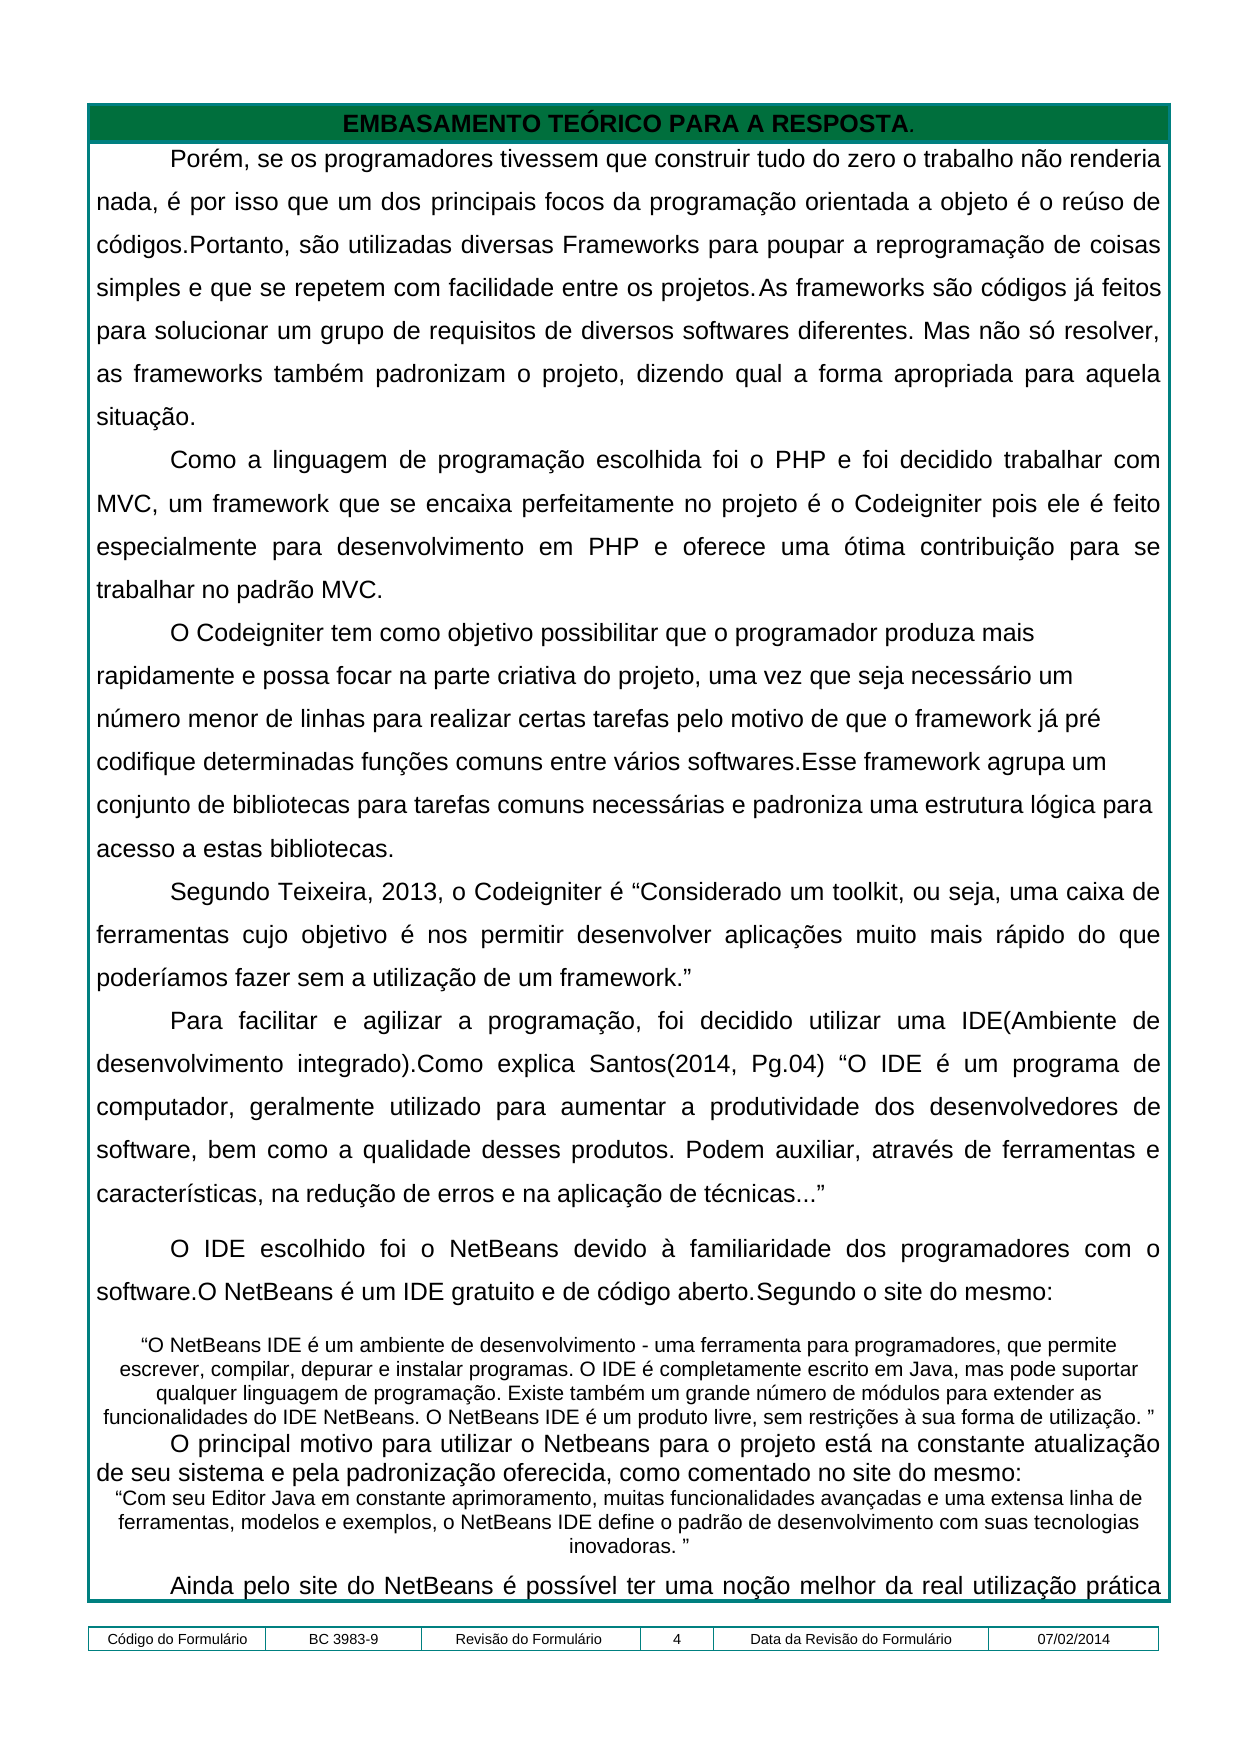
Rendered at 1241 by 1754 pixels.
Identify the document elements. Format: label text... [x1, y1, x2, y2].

table_header EMBASAMENTO TEÓRICO PARA A RESPOSTA. [90, 106, 1168, 140]
table_cell O projeto será realizado em prol da Fundação Ecológica e Zoobotânica de Brusque-SC, também conhecida como Parque Ecológico, Zoobotânico Padre Raulino Reitz ou apenas como Zoobotânico, foi inaugurado no dia 19 de setembro de 1992. No início a fundação contava apenas com 39 recintos, em sua maior parte aves, e com uma área de 120Km² em meio a mata nativa. Em 2009 a fundação obteve uma autorização para poder manejar 64 espécies diferentes de animais. Atualmente expõe 150 animais de 64 espécies entre répteis, aves e mamíferos, nativos da região, assim como espécies exóticas. Anualmente a fundação atende em média 40.000 alunos da região, gerando educação informal, visando a consciência ambiental. Fonte:http://www.radiocidadeam.com.br/noticias/novidades-no-zoobotanico-em-setembro.html, Acesso em: 27/03/2014 Mesmo com essa magnitude, a fundação não possui nenhum tipo de software(programa de computador) para auxiliar em seu plano de manejo, e essa foi a motivação para o desenvolvimento do projeto. O primeiro passo que deve ser dado em um projeto de software é a elicitação, pois, como diz Aramos,2009 “Cabe à elicitação a tarefa de identificar os fatos que compõem os requisitos do Sistema, de forma a prover o mais correto e mais completo entendimento do que é demandado daquele software”.Ou seja,é o pontapé inicial.A partir da fase de elicitação é que será definido o que terá que ser desenvolvido para suprir as necessidades do cliente, sem ela é muito difícil produzir um software que atenda as necessidades do cliente.Existem várias técnicas de fazer a elicitação de um projeto, tais como: Entrevista, Leitura de documentos, questionários, análise de protocolos, entre outras. A técnica escolhida para extrair dados do cliente, ou seja, do parque Zoobotânico foi a pesquisa de campo.Nessa técnica o analista vai até o local onde será implantado o software a fim de entender como funciona o negócio, identificando os problemas existentes. Para auxiliar na análise de requisitos foram utilizados dois diagramas da UML, o diagrama de caso de uso e o diagrama de classe.UML significa Unified Modeling Language ou linguagem de modelagem unificada.Ou seja, tem como objetivo estabelecer um linguagem padrão(unificada) de modelagem de dados para que qualquer desenvolvedor, seja ele de qualquer linguagem, consiga visualizar e interpretar qualquer diagrama UML e assim entender o projeto. A modelagem de dados feita pelos diagramas UML é essencial para se fazer uma elicitação de qualidade e garantir o entendimento de todos os participantes do projeto, como afirma Rosa, 2014: “Modelagem de software é a atividade de construir modelos que expliquem as características ou o comportamento de um software ou de um sistema de software. Na construção do software os modelos podem ser usados na identificação das características e funcionalidades que o software deverá prover (análise de requisitos), e no planejamento de sua construção. Frequentemente a modelagem de software usa algum tipo de notação gráfica e são apoiados pelo uso de ferramentas”. Os diagramas UML são recursos muito utilizados em processos de desenvolvimento de software tradicionais, como o RUP(Rational Unified Process).O primeiro utilizado no projeto do Zoobotânico foi o diagrama de caso de uso.Esse diagrama descreve as funcionalidades de um programa narrando o que cada ator (usuário do sistema) poderá fazer no programa.Os atores são representados por bonecos e os casos de uso por elipses. A seguir está o diagrama de casos de uso que resume basicamente o funcionamento do software.Existirão três tipos de usuários com diferentes permissões: o Administrador, o veterinário e o Técnico.Conforme ilustrado abaixo, o administrador está no topo da hierarquia, portanto assume todas as funções dos demais usuários além de poder executar as funções restritas a ele, que no caso são voltadas ao gerenciamento dos demais usuários, recintos e exclusão de informações.O administrador será o único que poderá cadastrar e editar recintos, cadastrar e editar outros usuários como também tem a permissão de excluir um animal e uma espécie.Já o Veterinário pode fazer tudo o que um técnico(funcionário comum) pode fazer, distinguindo -se apenas pelo fato de que ele pode editar o histórico clínico de um animal.Resta ao técnico efetuar o cadastro e edição de espécies e animais, buscar(listar) animais, espécies, recintos e histórico veterinário. Fonte: Elaborado pelos autores. O segundo diagrama utilizado foi o diagrama de classes.Esse diagrama tem como principal objetivo fazer a especificação de um sistema orientado a objetos, sendo assim um dos mais utilizados na UML.Ele descreve da forma mais aproximada a estrutura do código de um programa, mostrando o conjunto de classes com seus atributos e métodos e o relacionamento entre as classes. Para entendê-lo melhor, deve-se ter uma noção de programação orientada a objetos(POO), que consiste em tentar assimilar os objetos do mundo real com o mundo digital.Na POO utiliza-se classes, que definem os atributos e métodos dos objetos.Por exemplo, existe uma classe Cachorro que possuí atributos como cor do pelo e cor dos olhos, como também métodos(ações) de latir e andar.Então cria-se um objeto com o nome de Rex e diz-se que Rex é do tipo Cachorro, a partir desse momento Rex(objeto) passa a ser uma instância da classe(Cachorro). Além disso, outras características da POO são a reutilização de código e a questão da organização dividindo o código em classes.Para auxiliar na programação orientada a objetos criou-se o seguinte diagrama de classes: Fonte: Elaborado pelos autores. Cada item esta representado por números em vermelho na imagem. Item 1- Animal: Nome da classe. Item 2- São os atributos que a classe 'Animal' ira possuir; '-' significa que é privada e não pode ser visualizado dentro da classe animal, seguido do nome do atributo e então o tipo de dado que ele receberá, podendo ser 'string' que são textos, 'char' apenas um caractere, 'DATE' uma data, 'INT' números inteiros e 'BLOB' qualquer tipo de dado. Item 3- São as funções da classe; '+' significa que a função é publica e pode ser chamada em qualquer outra parte do projeto, após isso vem o nome da função. 'Void' significa que a função não retorna valor binário, apenas executa a ação. Item 4- Relacionamento entre duas classes, no caso 'Animal' e 'Espécie'. O número um e a letra 'n' determinam que a classe 'Animal' esta ligada a uma única 'Espécie', já a classe 'Espécie' esta ligadas a tantos Animais quão necessário. Item 5- Relacionamento entre as classes 'Animal' e 'Recinto'. Um recinto pode conter vários animais, mas um animal só pode estar em um recinto. Item 6- Faz uma conexão entre as classes 'Animal' e 'infoVeterinario' com 'Observação' e 'Usuário'. Tal ligação faz com que um animal tenha ligação com apenar um 'infoVeterinario' mas com tantas observações quão o necessário, e também que cada uma dessas observações tenha apenas um usuário responsável por ela. Logo após a fase de elicitação, pode-se verificar a viabilidade do projeto e o desenvolvimento começa a ser planejado. Foi realizada uma pesquisa de campo no parque Zoobotânico a fim de identificar a real necessidade do mesmo.Dessa forma foi descoberto que a sua carência estava no plano de manejo dos animais, segundo o próprio gerente da fundação, Rodrigo De Souza. O plano de manejo é um documento que toda UC (Unidade de Conservação) deve ter, em no máximo 5 anos após a sua fundação, e deve ser elaborado os objetivos gerais pelas quais ela foi criada. Deve ser elaborado por meio de estudos de várias áreas como do meio físico, biológico e social. Ele estabelece as normas e restrições de ações e uso dos recursos naturais da UC. Muitas vezes determina o zoneamento, caracterizando cada uma de suas áreas e sua finalidade.Nesse caso, o plano de manejo será focado na área biológica, ou seja, como o animal deve ser manuseado. Outro objetivo da pesquisa de campo foi levantar os requisitos para a construção do software.Conversando com os stakeholders do projeto foi observado que, no programa será possível cadastrar um animal e guardar informações importantes para o seu controle, como nome popular, nome científico, espécie, família, origem do animal, número de identificação, necessidades especiais, recinto(jaula) em que o animal se encontra.Assim como um histórico onde será registrado o comportamento do animal, útil para o seu manejo, como por exemplo se o animal não se alimentou será registrado, para que o veterinário possa ter o controle do animal.Também poderá ser cadastrado o funcionário que utilizará o programa sendo que suas permissões dependerão da sua função, e ainda os recintos do Zoobotânico, onde dever ser cadastrados os animais que estão nele, dados da planta e a norma IN169. Quando chega a parte do desenvolvimento precisa-se decidir quais das diversas tecnologias disponíveis atualmente que serão usadas, muitas delas utilizam padrões estabelecidos pela W3C. O W3C(World Wide Web, do inglês Rede Mundial de Computadores) é uma organização mundial que conta com uma equipe em tempo integral e o publico, desenvolvedores, para desenvolverem padrões para a internet. O líder da organização é Tim Berners-Lee (inventor da internet) e Jeffrey Jaffe. Segundo o próprio W3C: “O W3C desenvolve especificações técnicas e orientações através de um processo projetado para maximizar a consenso sobre as recomendações, garantindo qualidades técnicas e editoriais, além de transparentemente alcançar apoio da comunidade de desenvolvedores, do consórcio e do público em geral. “ Na construção do Software é preciso se comunicar com o computador dando utilidade a todos esses dados, para isso é necessário utilizar uma linguagem de programação, que nada mais é um conjunto de código que o computador interpreta e executa uma determinada ação, ou seja,é a forma de interagir com o computador, e assim como na vida real, exitem vários idiomas, cada um com suas próprias características, entretanto todos possuem o mesmo objetivo, a comunicação. Dentre as linguagens de programação que serão utilizadas estão: HTML PHP Javascript CSS HTML5 HTML5(Hypertext Markup Language 5, do inglês linguagem de marcação de hipertexto 5) é a quinta verão da linguagem HTML O grupo W3C define 3 pilares para a internet, um deles é uma linguagem de hipertexto para facilitar a navegação entre fonte de informação, atualmente o HTML5 é essa linguagem. Os hipertextos são um conjunto de arquivos interligados entre si formando uma grande rede de informação. Diferente de um texto normal, como de um livro, em que os assuntos ficam interligados seguidamente, no hipertexto os assuntos são conectados de forma imprecisa, dessa forma a troca de dados fica mais dinâmica. PHP e APACHE PHP(Hypertext Preprocessor do inglês, hipertexto preprocessado) criado por Rasmus Lerdorf em 1995, é uma linguagem script executada por um servidor. Diferente do JavaScript o PHP é utilizado geralmente para programação ao lado do servidor. Além disso o PHP pode ser trabalhado tanto em programação orientada a objeto, como em programação estrutural ou até mesmo em uma mistura dos dois. E não está limitado apenas a gerar apenas HTML, com o PHP também é possível gerar imagens, PDF e animações em Flash. Sua principal vantagem está na enorme lista de banco de dados com o qual o PHP tem suporte, como por exemplo MySQL, SQLite, Oracle, etc. O servidor utilizado será o APACHE, que é de longe o servidor mais utilizado no mundo, diversas pesquisas já compravam isso, como a feita em 2009 pela Netcraft, segundo ela mais de 65% de todos os sites rodavam no servidor APACHE. O APACHE após receber um código em PHP executa um interpretador de PHP que processará todas as informações, como acesso ao banco de dados ou a outros arquivos e então retornar o código em HTML correspondente para apresentar a página descrita em PHP para o APACHE que então ira enviar para o navegador o código HTML pronto para então o navegador poder executá-lo em gerar a página. Para utilizar o APACHE será instalado o XAMPP, rodando em sistema Windows, ou LAMP rodando em sistema Linux, com os principais servidores de código aberto do mercado, como o APACHE para PHP e MySQL para banco de dados. Sua interfase é muito simples, porém pratica e rápida e sem necessidade de se instalar, apenas deve ser descompactado e está pronto para ser usado. JavaScript JavaScrip é uma linguagem dinâmica e orientada a objeto criado por Brendan Eich em 1995 como uma linguagem script client-side(do inglês, script ao lado do cliente). As linguagens script tem como finalidade de ser executada no interior de programas ou outra linguagem. No caso do JavaScript é o navegador responsável por executá-lo realizando interações com o usuário, podendo trocar a cor de certos campos, ou até mesmo realizar certa função do software, após certa ação do usuário. Pode ser escrito junto ao HTML diferenciando por meio das tags “<script>” para iniciar o código em JavaScript e “<\script>” para finalizá-lo. CSS A parte visual do software será desenvolvida em CSS(Cascading Style Sheets, em do inglês Folha de estilo em cascata) uma linguagem que facilita o desenvolvedor gráfico da aplicação por permitir ser escrita tanto em um arquivo a parte dos demais e ser apenas referenciado neles, como pode ser escrito no início de cada arquivo e cada um com um CSS diferente, ainda pode ser feito sempre que criar um elemento na página, ou então utilizando todas as 3 formas. Segundo Pedro Rogério(2007) para futuras manutenções e projetos em camadas é aconselhável que o CSS seja utilizado apenas em arquivos externos. Utilizando CSS é possível trocar atributos como a cor de um determinado elemento, ou grupo de elemento, assim como trocar o tamanho, forma, estilo da letra, etc.Também é possível alterar os atributos sobre certa circunstância como o mouse parado em cima do elemento ou segurando o botão esquerdo do mouse em cima do elemento. Para trabalhar com todas essas tecnologias existem certos padrões de projeto feitos para auxiliar os programadores e o escolhido para esse projeto foi o MVC.O padrão de programação MVC(Modelo Visão e Controle) divide a programação do software em 3 partes, o modelo, a visão e o controle. A visão é a parte que interage com o usuário, recebe informações do usuário e fornece-as para o controlador, que executa a parte lógica do projeto a partir das informações vindas da visão e do modelo, sempre seguindo o plano de negócio da empresa. O modelo é a ponte entre o controle e aplicações externas, como o banco de dados. Por exemplo. O usuário tenta efetuar o login. Após preencher um campo com o e-mail e outro com a senha ele clica em um botão escrito 'Entrar', toda essa parte está na visão tanto os campos como o design da tela. Após clicar no botão 'Entrar', o e-mail como senha e até mesmo o clicar do botão são enviados para o controlador que ira utilizar esses dados para executar uma determinada função e requisitar ao modelo uma determinada ação que ira retornar outros dados para o controle, este ira definir se o login é valido ou não e informar para a visão se o usuário pode ou não ter acesso ao projeto, caso tenha transferi-lo para outra parte da aplicação ou informá-lo que o e-mail ou senha estão inválidos.Ela é aconselhável por facilitar a manutenção, o teste, a atualização do sistema e o desenvolvimento paralelo de qualquer umas das 3 partes. Porém, se os programadores tivessem que construir tudo do zero o trabalho não renderia nada, é por isso que um dos principais focos da programação orientada a objeto é o reúso de códigos.Portanto, são utilizadas diversas Frameworks para poupar a reprogramação de coisas simples e que se repetem com facilidade entre os projetos.As frameworks são códigos já feitos para solucionar um grupo de requisitos de diversos softwares diferentes. Mas não só resolver, as frameworks também padronizam o projeto, dizendo qual a forma apropriada para aquela situação. Como a linguagem de programação escolhida foi o PHP e foi decidido trabalhar com MVC, um framework que se encaixa perfeitamente no projeto é o Codeigniter pois ele é feito especialmente para desenvolvimento em PHP e oferece uma ótima contribuição para se trabalhar no padrão MVC. O Codeigniter tem como objetivo possibilitar que o programador produza mais rapidamente e possa focar na parte criativa do projeto, uma vez que seja necessário um número menor de linhas para realizar certas tarefas pelo motivo de que o framework já pré codifique determinadas funções comuns entre vários softwares.Esse framework agrupa um conjunto de bibliotecas para tarefas comuns necessárias e padroniza uma estrutura lógica para acesso a estas bibliotecas. Segundo Teixeira, 2013, o Codeigniter é “Considerado um toolkit, ou seja, uma caixa de ferramentas cujo objetivo é nos permitir desenvolver aplicações muito mais rápido do que poderíamos fazer sem a utilização de um framework.” Para facilitar e agilizar a programação, foi decidido utilizar uma IDE(Ambiente de desenvolvimento integrado).Como explica Santos(2014, Pg.04) “O IDE é um programa de computador, geralmente utilizado para aumentar a produtividade dos desenvolvedores de software, bem como a qualidade desses produtos. Podem auxiliar, através de ferramentas e características, na redução de erros e na aplicação de técnicas...” O IDE escolhido foi o NetBeans devido à familiaridade dos programadores com o software.O NetBeans é um IDE gratuito e de código aberto.Segundo o site do mesmo: “O NetBeans IDE é um ambiente de desenvolvimento - uma ferramenta para programadores, que permite escrever, compilar, depurar e instalar programas. O IDE é completamente escrito em Java, mas pode suportar qualquer linguagem de programação. Existe também um grande número de módulos para extender as funcionalidades do IDE NetBeans. O NetBeans IDE é um produto livre, sem restrições à sua forma de utilização. ” O principal motivo para utilizar o Netbeans para o projeto está na constante atualização de seu sistema e pela padronização oferecida, como comentado no site do mesmo: “Com seu Editor Java em constante aprimoramento, muitas funcionalidades avançadas e uma extensa linha de ferramentas, modelos e exemplos, o NetBeans IDE define o padrão de desenvolvimento com suas tecnologias inovadoras. ” Ainda pelo site do NetBeans é possível ter uma noção melhor da real utilização prática desse IDE e da possibilidade de adaptá-lo: “Um IDE é muito mais que um editor de texto. O Editor do NetBeans recua linhas, associa palavras e colchetes e realça códigos-fonte sintática e semanticamente. Ele também fornece modelos de código, dicas de codificação e ferramentas de refatoração. O editor suporta várias linguagens, incluindo Java, C/C++, XML, HTML, PHP, Groovy, Javadoc, JavaScript e JSP. Como o editor é extensível, você pode adicionar suporte para muitas outras linguagens. ” Além de tudo já citado acima, o NetBeans ainda ajuda na organização do código fonte, de forma que para futuras alterações no código figuem mais simples e rápidas. Bem, como o software funciona basicamente como um repositório de dados sobre os animais, a informação será armazenada em um banco de dados.Segundo Marcelo Abib Cardoso,2009, “Banco de dados é um sistema de armazenamento de dados, ou seja, um conjunto de registros que tem como objetivo organizar e guardar as informações.” O Banco de dados que será utilizado no projeto é o SGBD(sistema de gerenciamento de banco de dados)MySQL, que se intitula o banco de dados de código aberto mais popular do mundo. O My SQL foi criado na Suécia por suecos e um finlandês: David Axmark, Allan Larsson e Michael Montty Widenus, mais tarde foi comprado pela empresa de tecnologia e informática Oracle, sua atual proprietária.Ele utiliza a linguagem SQL(Structure Query Language – Linguagem de Consulta Estruturada).É o banco de dados mais utilizado do mundo, segundo o site do mesmo, utilizado até mesmo pela NASA(National Aeronautics and Space Administration- Administração Nacional da Aeronáutica e do Espaço),Google, Facebook, Banco Bradesco e muitos outros. Para auxiliar na utilização do My SQL será usado o programa My SQL Workbench, uma ferramenta gráfica que permite a visualização, criação e gerenciamento de bancos de dados em forma de tabelas, ou em apenas códigos escritos, caso o desenvolvedor preferir. O My SQL Workbench é o sucessor de DBDesigner 4 e é feito especialmente para trabalhar com o banco de dados My SQL, ambos foram desenvolvidos pela mesma empresa. A definição mais comum para CRUD é: Termo para designar as quatro operações básicas de banco de dados, Creat, Read, Update e Delete, do inglês respectivamente, criar, ler, editar e deletar. Na matemática não é possível calcular algo sem usar pelo menos umas das quatro operações básicas, nos bancos de dados não é diferente, sem o CRUD não é possível fazer nada. A matemática não existe sem suas quatro operações, os bancos de dados também não. O texto a seguir são os códigos gerados pelo MySQL Workbench a partir das tabelas desenvolvidas em cima das pesquisas realizadas no Parque Zoobotânico de Brusque. Nesses códigos é possível ver a utilização de quase todas as operações do CRUD, que no MySQL são escritas, respectivamente, como 'INSERT', 'SELECT', 'UPTADE' e 'DELETE'. -- ----------------------------------------------------- -- Table `mydb`.`Animal` -- ----------------------------------------------------- Apenas anuncia o inicio do código para crianção da tabela 'Animal' DROP TABLE IF EXISTS `mydb`.`Animal` ; Caso já exista uma tabela com o nome 'Animal' no banco 'mydb'esse código ira apaga-la. CREATE TABLE IF NOT EXISTS `mydb`.`Animal` ( Cria uma tabela com o nome 'Animal', no banco 'mydb', com os seguintes campos... `idAnimal` INT NOT NULL COMMENT 'Tabela para cadastrar os animais do Zoo.\nNesse campo é salvo o Numero dele no Zoo.' , Campo 'idAnimal' que é um INT, ou seja, um número inteiro, NOT NULL, que não pode ser deixado em branco. Possui uma descrição para explicar sua utilidade: “Tabela para cadastrar os animais do Zoo. Nesse campo é salvo o número dele no Zoo.” A vírgula diz que logo em seguida vira outro campo da tabela. `Obs` TEXT NULL COMMENT 'Descreve as necessidades especiais do animal' , Obs do tipo TEXT, ou seja um texto, NULL, que pode ser deixado em branco. Descrição: “Descreve as necessidades especiais do animal”. `procedencia` VARCHAR(45) NOT NULL COMMENT 'Descreve de onde o animal veio' , 'procedencia' do tipo VARCHAR(45), um texto com no máximo 45 caracteres, que não pode ser deixado em branco. Descrição: “Descreve de onde o animal veio”. `entrada` DATE NULL COMMENT 'Data em que o animal entrou no Zoo' , 'entrada' do tipo DATE, uma data, que pode ser deixado em branco. Descrição: “Data em que o animal entrou no Zoo”. `idvet` INT NULL COMMENT 'ID da ficha veterinaria' , 'idvet' um numero inteiro que pode ser deixado em branco. Descrição: “ID da ficha veterinária”. `Sexo` CHAR NULL COMMENT 'Sexo do animal\nAlgumas vezes nao se sabe o sexo do animal,nesse caso o valor é NULL' , 'Sexo' do tipo CHAR, apenas um caractere, que pode ser deixado em branco. Descrição: “Sexo do animal Algumas vezes não se sabe o sexo do animal, nesse caso o valor é NULL”. `desfecho` VARCHAR(45) NULL COMMENT 'Descreve como o animal saio do Zoo' , 'desfecho' um texto com no máximo 45 caracteres que pode ser deixado em branco. Descrição: “Descreve como o animal saio do Zoo”. `desfechoData` DATE NULL COMMENT 'Data que o animal saio do Zoo' , 'DesfechoData' uma data que pode ser deixada em branco. Descrição: “Data que o animal saio do Zoo”. `idEspecie` INT NOT NULL COMMENT 'ID da especie do animal' , 'idEspecie' um inteiro que não pode ser deixado em branco. Descrição: “ID da espécie do animal”. `imagem` BLOB NULL COMMENT 'Foto do animal' , 'imagem' do tipo BLOB, um campo que pode receber qualquer tipo de dado, que pode ser deixado em branco. Descrição: “Foto do animal”. `marcacao` VARCHAR(100) NOT NULL COMMENT 'Numero do animal do IBAMA' , 'marcaco' é um texto com no máximo 100 caracteres e que não pode ser deixado em branco. Descrição: “Número do animal do IBAMA”. `Apelido` VARCHAR(45) NULL COMMENT 'Como os funcionarios chamam o animal' , 'Apelido' um texto de no máximo 45 caracteres que pode ser deixado em branco. Descrição: “Como os funcionários chamam o animal”. `idRecinto` INT NOT NULL COMMENT 'ID do recinto onde o animal se encontra' , 'idRecinto' um número inteiro que não pode ser deixado em branco. Descrição: “ID do recinto onde o animal se encontra”. PRIMARY KEY (`idAnimal`) , Essa linha diz que o campo 'idAnimal' sera a chave primaria da tabela, ou seja, o campo principal que não poderá ser igual entre os animais registrados nela. Também será ela a chave de ligação caso outra tabela precise acessar algum outro dado do animal. INDEX `fk_Animal_especie1_idx` (`idEspecie` ASC) , Transforma o campo 'idEspecie' em uma chave estrangeira, ou seja, uma conexão com outra tabela. INDEX `fk_Animal_Recinto1_idx` (`idRecinto` ASC) , Transforma o campo 'idRecinto' em uma chave estrangeira'. UNIQUE INDEX `marcacao_UNIQUE` (`marcacao` ASC) , Determina que o campo 'marcacao' sera único, e assim como a chave primaria, existira apenas um animal com determinado número. CONSTRAINT `fk_Animal_especie1` FOREIGN KEY (`idEspecie` ) REFERENCES `mydb`.`especie` (`idEspecie` ) ON DELETE NO ACTION ON UPDATE NO ACTION, Determina a qual tabela será a conexão feita por meio do campo 'idEspecie', nesse caso a tabela será 'especie' e campo nela escolhido para fazer a conexão é de mesmo nome que o campo da tabela 'Animal'. Assim o campo de ligação entre a tabela 'Animal' e 'Especie' é 'idEspecie'. E diz que não haverá ação em caso de apagar ou alterar o dado do campo. CONSTRAINT `fk_Animal_Recinto1` FOREIGN KEY (`idRecinto` ) REFERENCES `mydb`.`Recinto` (`idRecinto` ) ON DELETE NO ACTION ON UPDATE NO ACTION) Determina que o campo 'idRecinto' sera a conexão entre as tabelas 'Animal' e 'Recinto'. Não haverá ação no caso de apagar ou alterar o dado do campo. O “)” determina o término da criação da tabela. -- ----------------------------------------------------- -- Table `mydb`.`Animal_log` -- ----------------------------------------------------- Apenas anuncia o início do código para a tabela 'Animal_log' Será uma tabela para salvar os antigos dados da tabela 'Animal' após uma alteração. Possui alguns campos a mais da tabela 'Animal': 'idAnimal_log' para diferenciar uma alteração da outra; 'tipo' para dizer o tipo de alteração que ocorreu; 'data' para determinar a data da alteração; 'idUsuario' para saber quem fez a alteração. DROP TABLE IF EXISTS `mydb`.`Animal_log` ; CREATE TABLE IF NOT EXISTS `mydb`.`Animal_log` ( `idAnimal_log` INT NOT NULL AUTO_INCREMENT COMMENT 'Tabela para controlar o historico de alterações na tabela \'Animal\'\n' , `Obs` TEXT NULL , `procedencia` VARCHAR(45) NOT NULL , `entrada` DATE NULL , `idvet` INT NULL , `Sexo` CHAR NULL , `desfecho` VARCHAR(45) NULL , `desfechoData` DATE NULL , `idEspecie` INT NOT NULL , `imagem` BLOB NULL , `marcacao` VARCHAR(100) NOT NULL , `Apelido` VARCHAR(45) NULL , `idRecinto` INT NOT NULL , `tipo` VARCHAR(45) NOT NULL COMMENT 'Tipo de ação que a tabela animal sofreu' , `data` DATETIME NOT NULL COMMENT 'Data da alteração' , `idAnimal` INT NULL COMMENT 'ID do animal que sofreu a ação' , `idUsuario` INT NULL COMMENT 'ID do usuario que fez a ação' , PRIMARY KEY (`idAnimal_log`) , INDEX `fk_Animal_especie1_idx` (`idEspecie` ASC) , INDEX `fk_Animal_Recinto1_idx` (`idRecinto` ASC) , INDEX `fk_Animal_log_Animal1` (`idAnimal` ASC) , INDEX `fk_Animal_log_usuario1` (`idUsuario` ASC) , UNIQUE INDEX `marcacao_UNIQUE` (`marcacao` ASC) , CONSTRAINT `fk_Animal_especie10` FOREIGN KEY (`idEspecie` ) REFERENCES `mydb`.`especie` (`idEspecie` ) ON DELETE NO ACTION ON UPDATE NO ACTION, CONSTRAINT `fk_Animal_Recinto10` FOREIGN KEY (`idRecinto` ) REFERENCES `mydb`.`Recinto` (`idRecinto` ) ON DELETE NO ACTION ON UPDATE NO ACTION, CONSTRAINT `fk_Animal_log_Animal1` FOREIGN KEY (`idAnimal` ) REFERENCES `mydb`.`Animal` (`idAnimal` ) ON DELETE NO ACTION ON UPDATE NO ACTION, CONSTRAINT `fk_Animal_log_usuario1` FOREIGN KEY (`idUsuario` ) REFERENCES `mydb`.`usuario` (`idUsuario` ) ON DELETE NO ACTION ON UPDATE NO ACTION) ENGINE = InnoDB; ##triggers do animal Apenas anuncia o início do código para as triggers, ações que ocorrerão após outra ação ser requerida, referente ao animal. create trigger inserir_animal before insert on animal for each row begin Cria uma trigger com o nome 'inserir_animal' que tera ações antes de inserir dados na datela 'Animal'.As ações serão as seguintes: insert into animal_log values Inserir na tabela 'animal_log' os valores: (null,new.obs,new.procedencia, new.entrada,new.idvet,new.sexo,new.desfecho, new.desfechodata,new.idespecie, new.imagem,new.marcacao, new.apelido,new.idrecinto, Preencher automaticamente o campo 'idAnimal_log'.Já os dados comuns entre os as 2 tabelas serão salvos na tabela 'Animal_log' antes de serem salvos na tabela 'Animal'. 'INSERT',now(),id,new.idAnimal); Os campos 'tipo','data', 'idUsuario' e 'idAnimal' receberão respectivamente os valores: 'INSERT', data atual, id do usuário e id do animal. Onde o id virá de uma procedurre para inserir um animal. End&& Determina o fim das ações antes da ação requerida. ##Login Anuncia o inicio do código para procedure 'login', que visa facilitar o comando para login no desenvolvimento fora do MySQL Workbench. create procedure login (in sen varchar(45), log varchar(45)) Cria uma procedure chamada 'login' que possui as variaveis 'sen'(texto de no máximo 45 caracteres para a senha) e 'log'(texto de no máximo 45 caracteres para o login ou e-mail do usuario). Begin Inicia o código que será executado por trás da procedure. select tipo,idusuario from usuario where senha=md5(sen) and login=log; Seleciona o tipo e idUsuario da tabela 'usuario' onde o campo 'senha', já codificado, é igual a variável 'sen' e o campo 'login' é igual a variável 'log'. End&& Finaliza a procedure. call login (123, abc); Chama a procedure 'login' definindo os valores das variáveis 'sen' e 'login' respectivamente por '123' e 'abc'. A procedure ira procurar pelo usuário onde o campo 'senha' é 123(ambos codificados) e 'login' igual a 'abc'. [90, 144, 1168, 1599]
